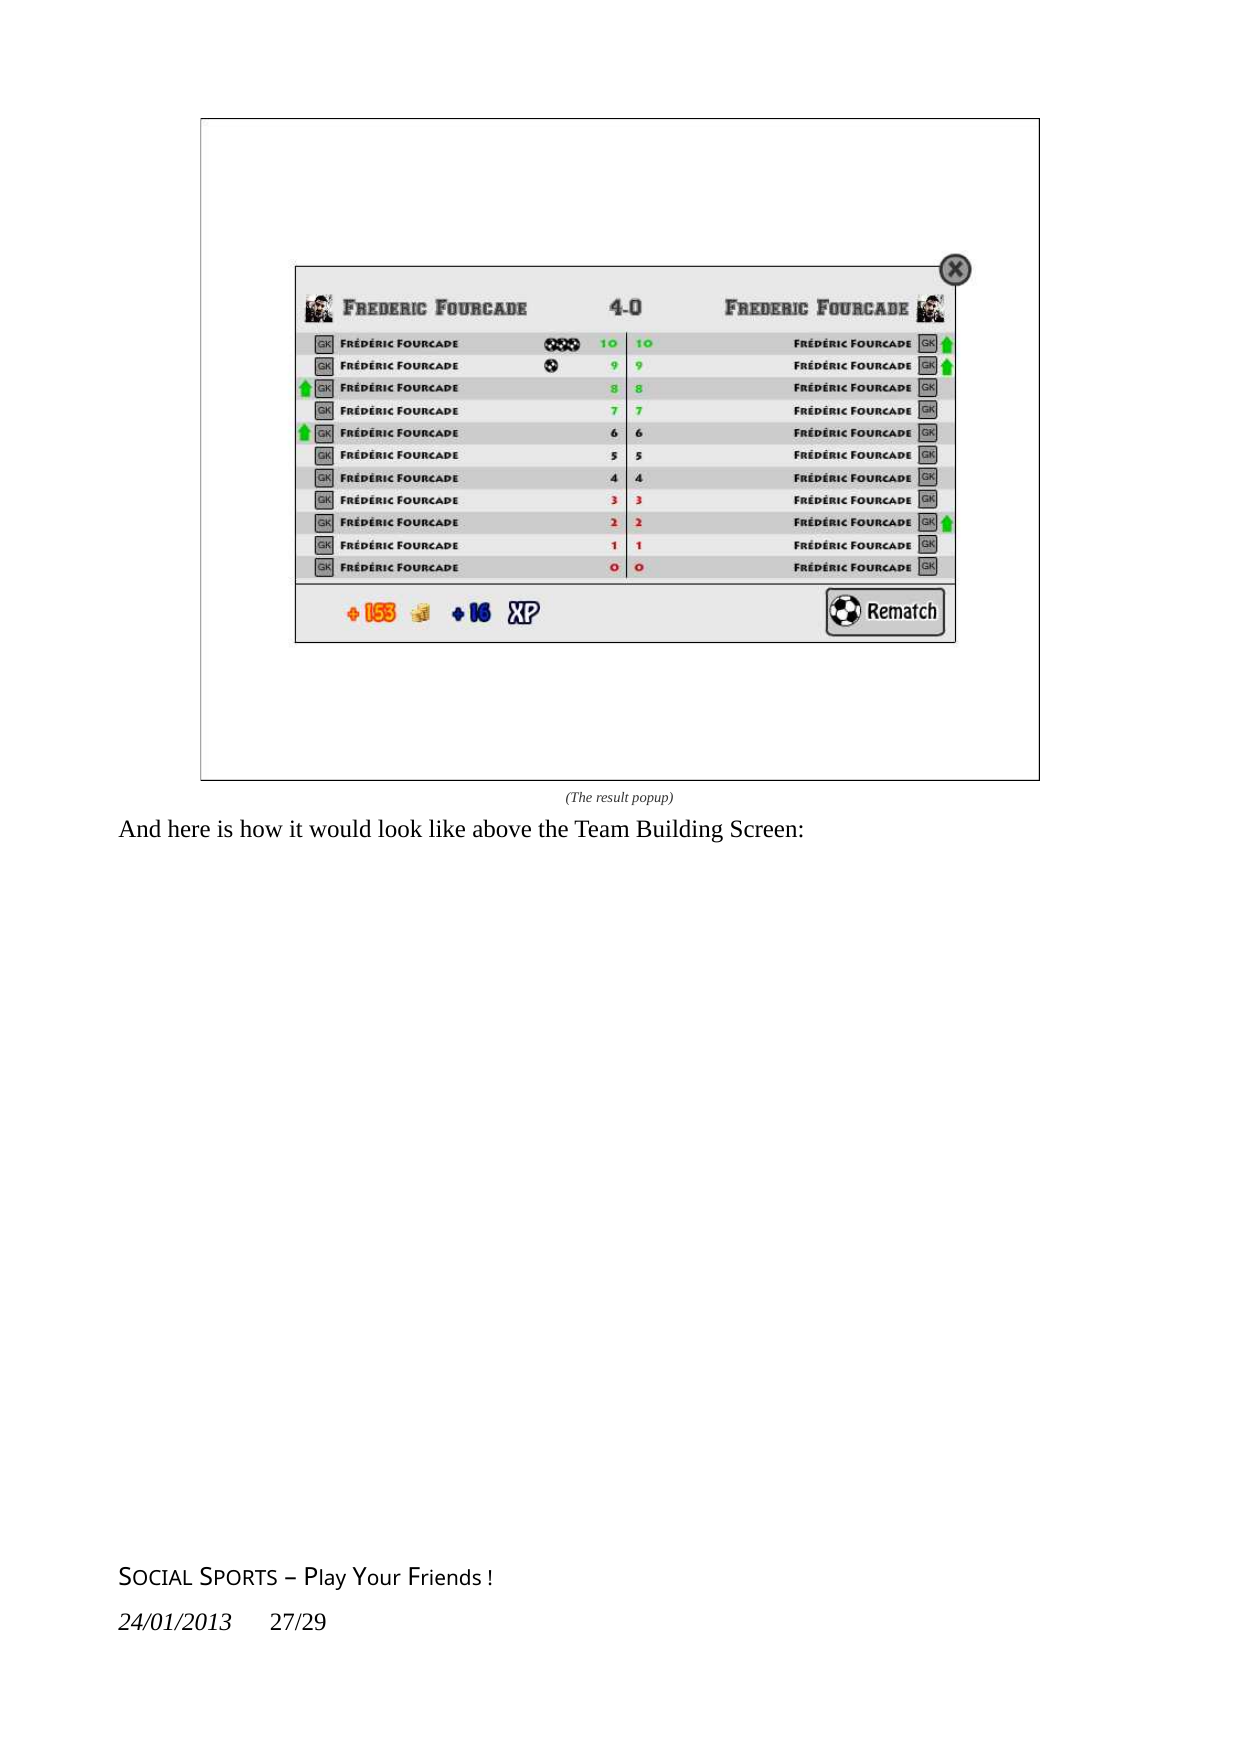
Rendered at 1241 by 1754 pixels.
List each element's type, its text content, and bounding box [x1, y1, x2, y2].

picture [200, 118, 1040, 781]
text And here is how it would look like above the Team Building Screen: [118, 814, 1122, 843]
text (The result popup) [118, 118, 1122, 806]
